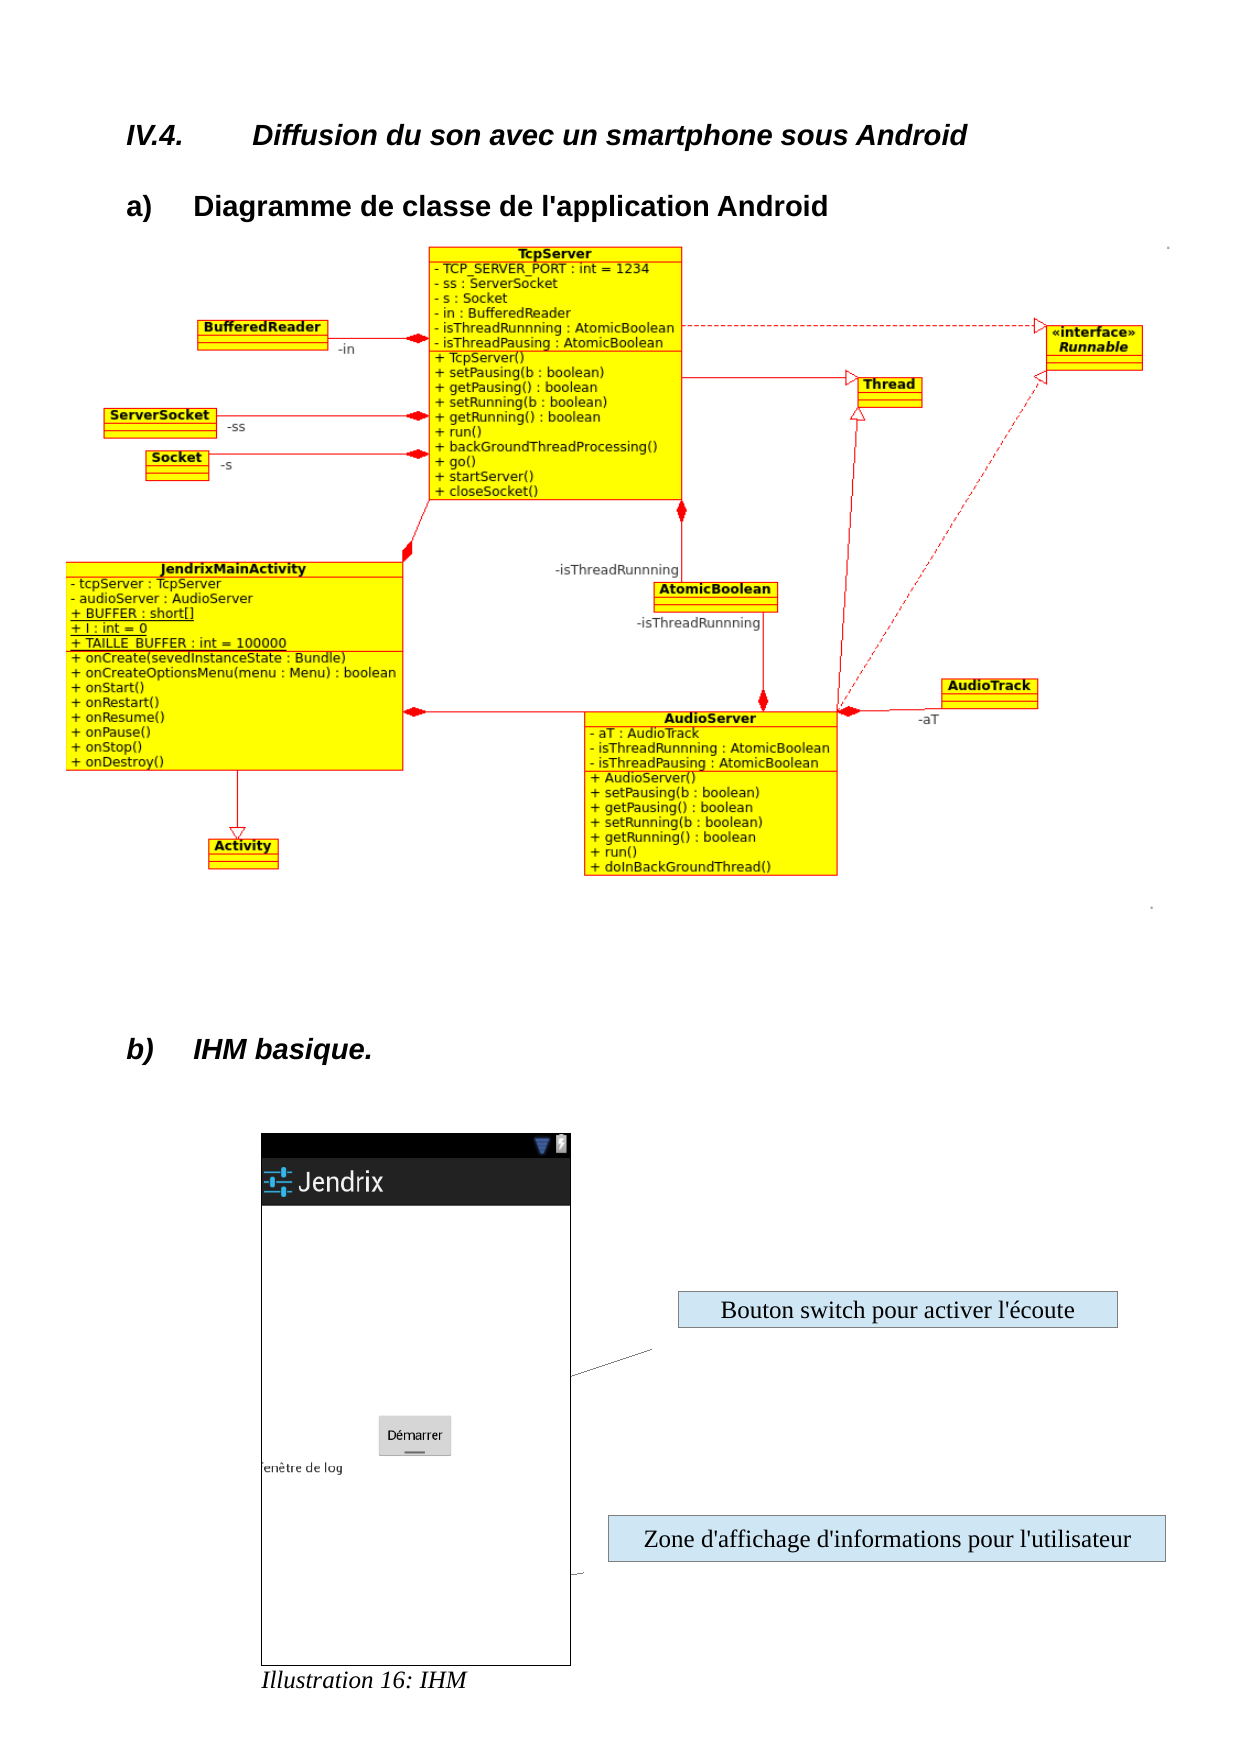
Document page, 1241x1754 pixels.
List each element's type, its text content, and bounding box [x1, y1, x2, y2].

text Illustration 16: IHM [261, 1666, 570, 1694]
picture [66, 235, 1175, 914]
subtitle Diagramme de classe de l'application Android [118, 189, 1122, 223]
picture [262, 1134, 570, 1665]
subtitle IHM basique. [118, 1032, 1122, 1066]
subtitle Diffusion du son avec un smartphone sous Android [118, 118, 1122, 152]
